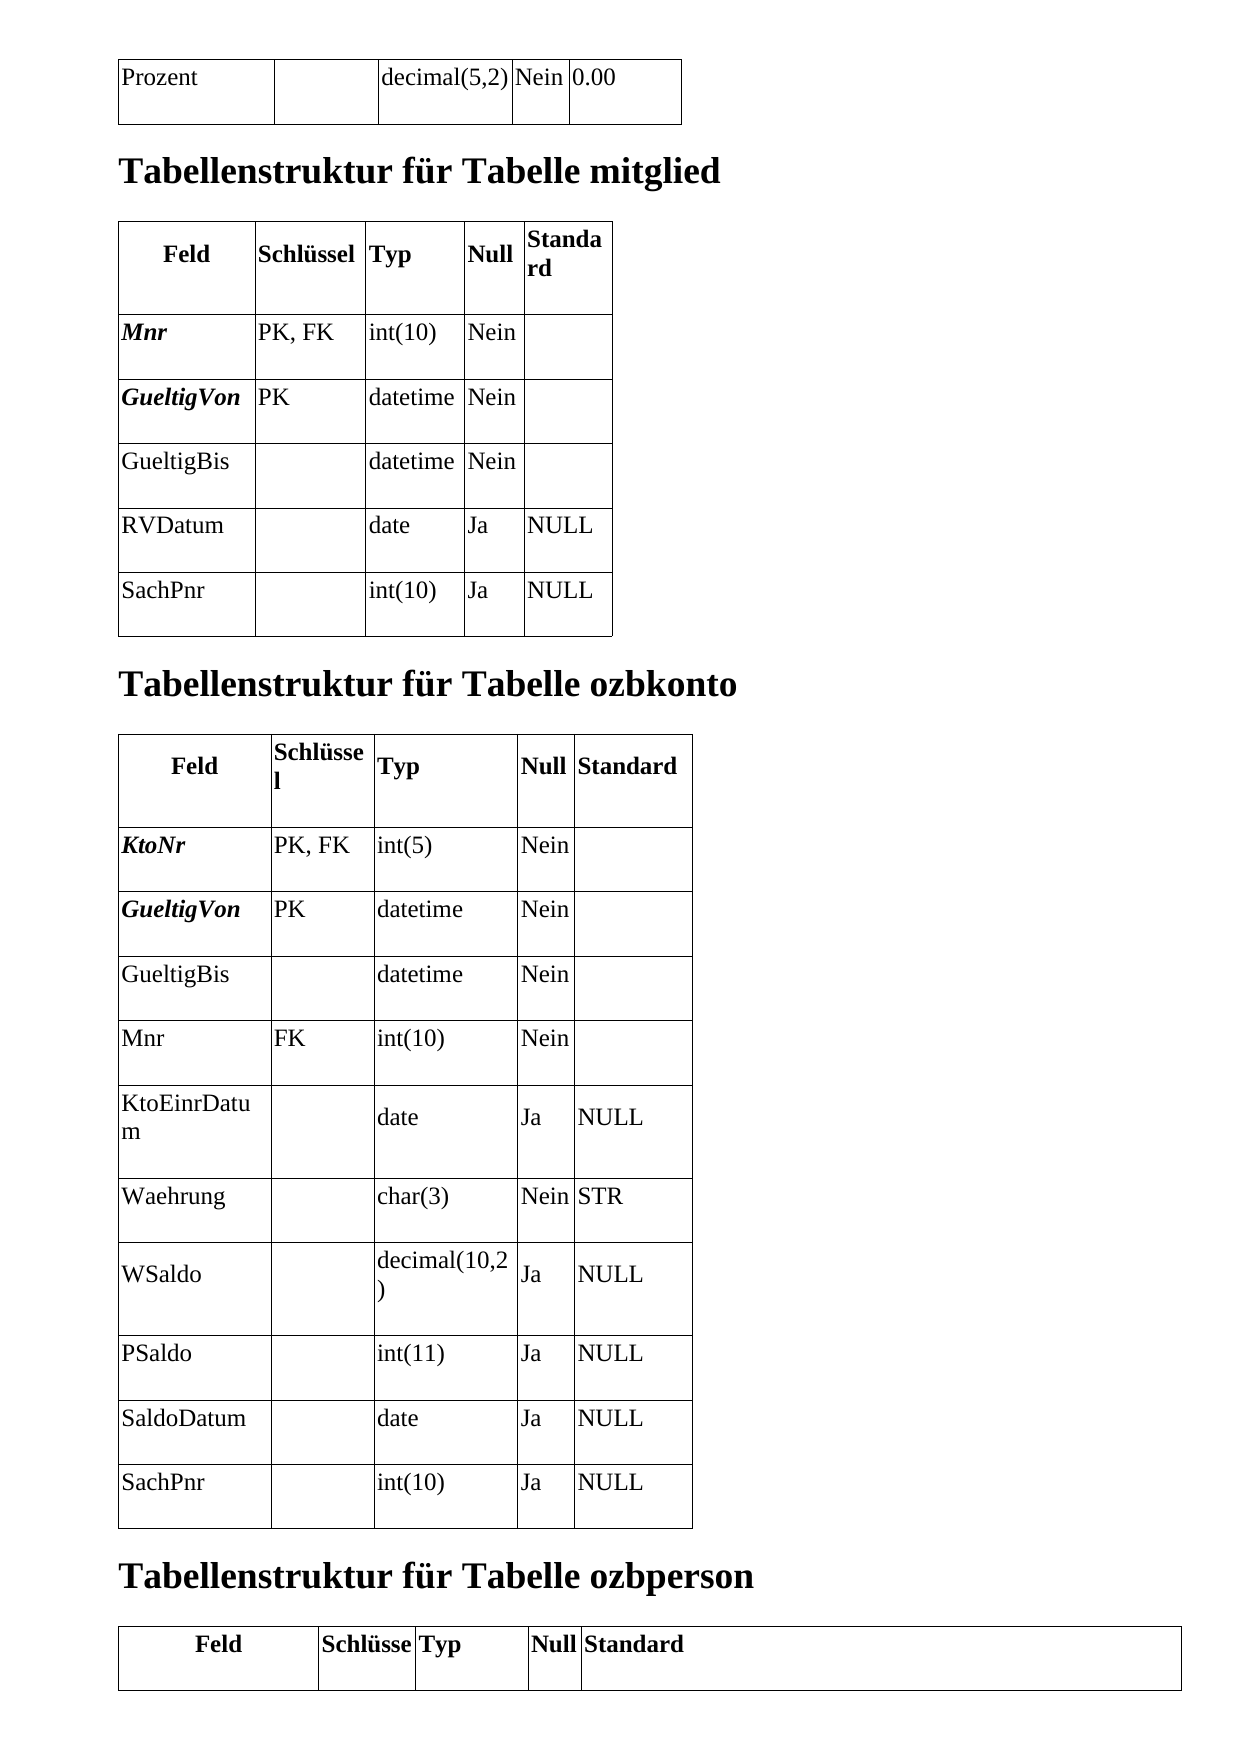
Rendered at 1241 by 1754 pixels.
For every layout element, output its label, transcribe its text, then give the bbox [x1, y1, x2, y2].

table_cell Waehrung [119, 1179, 271, 1242]
table_cell NULL [575, 1465, 692, 1528]
table_cell Nein [518, 1021, 574, 1084]
table_cell KtoNr [119, 828, 271, 891]
table_cell NULL [575, 1243, 692, 1335]
table_header Typ [416, 1627, 528, 1690]
table_header Standard [582, 1627, 1181, 1690]
table_cell Nein [518, 957, 574, 1020]
table_cell Mnr [119, 315, 255, 379]
table_cell Ja [518, 1086, 574, 1178]
table_cell int(10) [366, 573, 464, 636]
table_cell GueltigBis [119, 957, 271, 1020]
table_cell [575, 828, 692, 891]
table_cell int(10) [375, 1465, 517, 1528]
table_cell SachPnr [119, 1465, 271, 1528]
table_cell int(5) [375, 828, 517, 891]
table_header Standard [575, 735, 692, 827]
table_header Schlüsse [319, 1627, 415, 1690]
table_cell GueltigBis [119, 444, 255, 507]
table_cell [575, 957, 692, 1020]
table_header Null [465, 222, 524, 314]
table_cell Ja [465, 573, 524, 636]
table_cell Ja [518, 1401, 574, 1464]
table_cell 0.00 [570, 60, 681, 123]
table_cell int(10) [366, 315, 464, 379]
subtitle Tabellenstruktur für Tabelle ozbkonto [118, 661, 1181, 704]
table_cell Nein [465, 380, 524, 443]
table_cell [525, 444, 612, 507]
table_cell WSaldo [119, 1243, 271, 1335]
table_header Null [518, 735, 574, 827]
table_cell datetime [375, 892, 517, 956]
table_cell KtoEinrDatum [119, 1086, 271, 1178]
table_header Schlüssel [272, 735, 374, 827]
subtitle Tabellenstruktur für Tabelle mitglied [118, 148, 1181, 192]
table_cell decimal(10,2) [375, 1243, 517, 1335]
table_cell datetime [366, 380, 464, 443]
table_header Standard [525, 222, 612, 314]
table_header Typ [366, 222, 464, 314]
table_cell NULL [525, 509, 612, 572]
table_cell [272, 1336, 374, 1399]
table_cell [272, 1086, 374, 1178]
table_cell Nein [518, 828, 574, 891]
table_cell date [375, 1086, 517, 1178]
table_cell [272, 957, 374, 1020]
table_cell FK [272, 1021, 374, 1084]
table_cell Ja [465, 509, 524, 572]
table_cell PK [272, 892, 374, 956]
table_cell [272, 1179, 374, 1242]
table_cell NULL [525, 573, 612, 636]
table_header Feld [119, 735, 271, 827]
table_cell date [366, 509, 464, 572]
table_cell PK [256, 380, 365, 443]
table_header Typ [375, 735, 517, 827]
table_cell [525, 315, 612, 379]
table_cell SachPnr [119, 573, 255, 636]
table_cell [575, 1021, 692, 1084]
table_cell [272, 1401, 374, 1464]
table_cell NULL [575, 1086, 692, 1178]
table_header Feld [119, 1627, 318, 1690]
table_cell PK, FK [256, 315, 365, 379]
table_cell datetime [375, 957, 517, 1020]
table_cell Nein [465, 444, 524, 507]
table_cell Ja [518, 1243, 574, 1335]
table_cell Nein [518, 1179, 574, 1242]
table_cell [275, 60, 378, 123]
table_header Null [529, 1627, 581, 1690]
table_cell decimal(5,2) [379, 60, 512, 123]
table_cell datetime [366, 444, 464, 507]
table_cell GueltigVon [119, 892, 271, 956]
table_cell RVDatum [119, 509, 255, 572]
table_cell NULL [575, 1336, 692, 1399]
table_cell int(10) [375, 1021, 517, 1084]
table_header Schlüssel [256, 222, 365, 314]
subtitle Tabellenstruktur für Tabelle ozbperson [118, 1553, 1181, 1596]
table_cell STR [575, 1179, 692, 1242]
table_cell [272, 1465, 374, 1528]
table_cell int(11) [375, 1336, 517, 1399]
table_cell Ja [518, 1336, 574, 1399]
table_cell Nein [513, 60, 569, 123]
table_cell char(3) [375, 1179, 517, 1242]
table_cell Prozent [119, 60, 274, 123]
table_cell Nein [518, 892, 574, 956]
table_cell NULL [575, 1401, 692, 1464]
table_header Feld [119, 222, 255, 314]
table_cell Nein [465, 315, 524, 379]
table_cell PSaldo [119, 1336, 271, 1399]
table_cell PK, FK [272, 828, 374, 891]
table_cell [256, 573, 365, 636]
table_cell [525, 380, 612, 443]
table_cell GueltigVon [119, 380, 255, 443]
table_cell [272, 1243, 374, 1335]
table_cell [256, 509, 365, 572]
table_cell [575, 892, 692, 956]
table_cell date [375, 1401, 517, 1464]
table_cell SaldoDatum [119, 1401, 271, 1464]
table_cell Mnr [119, 1021, 271, 1084]
table_cell [256, 444, 365, 507]
table_cell Ja [518, 1465, 574, 1528]
